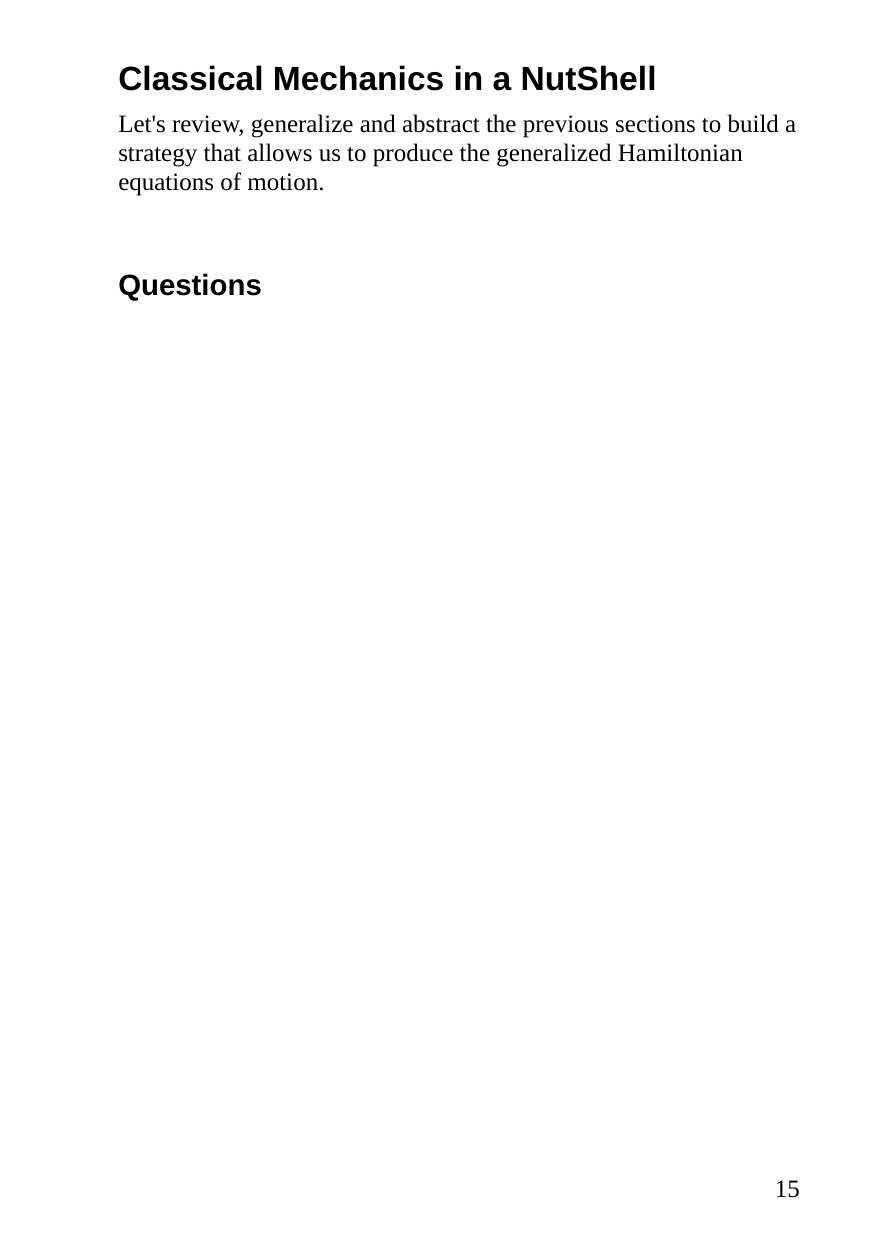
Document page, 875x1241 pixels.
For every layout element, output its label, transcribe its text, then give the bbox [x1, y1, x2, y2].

text Let's review, generalize and abstract the previous sections to build a strategy that allows us to produce the generalized Hamiltonian equations of motion. [118, 109, 799, 196]
subtitle Classical Mechanics in a NutShell [118, 58, 799, 97]
subtitle Questions [118, 268, 799, 302]
